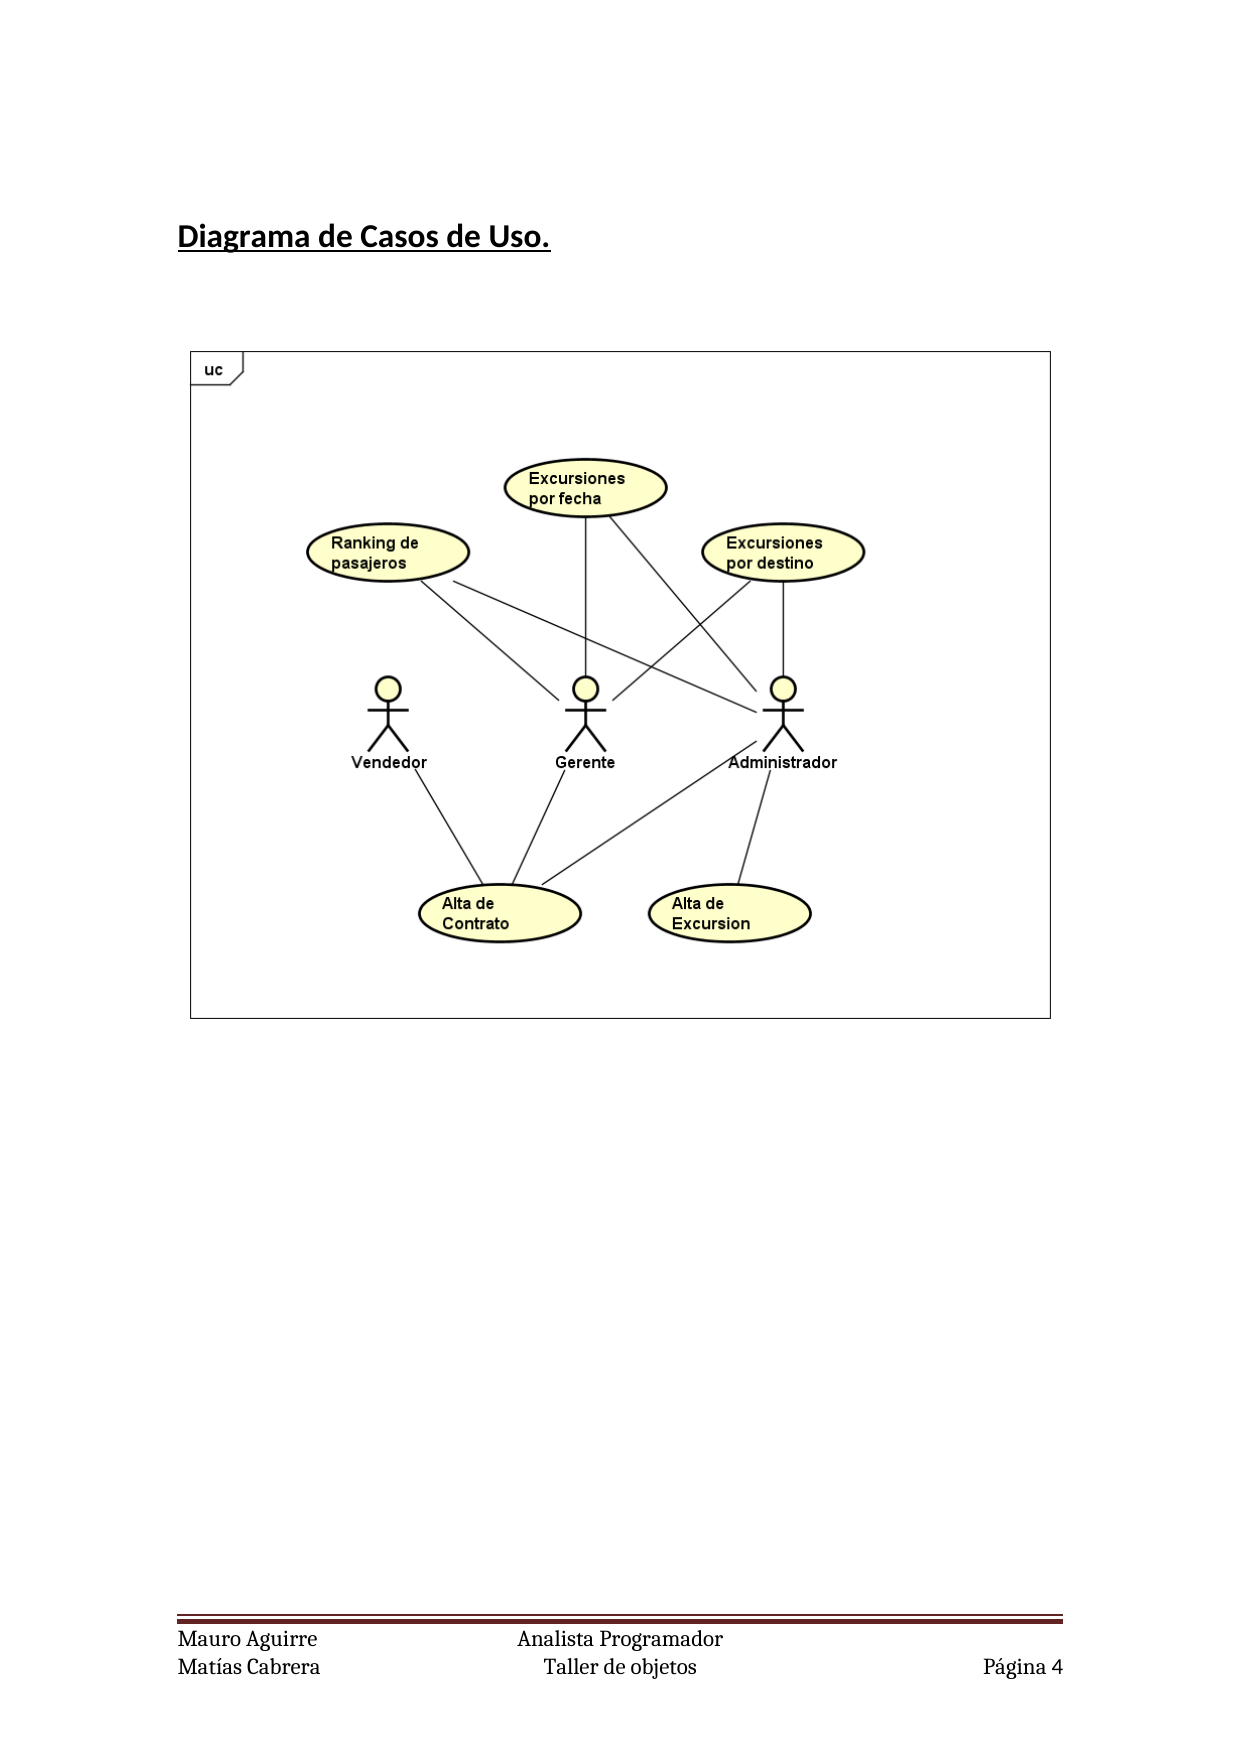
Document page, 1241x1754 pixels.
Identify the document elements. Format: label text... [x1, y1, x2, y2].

text Diagrama de Casos de Uso. [177, 215, 1063, 256]
picture [177, 338, 1063, 1032]
